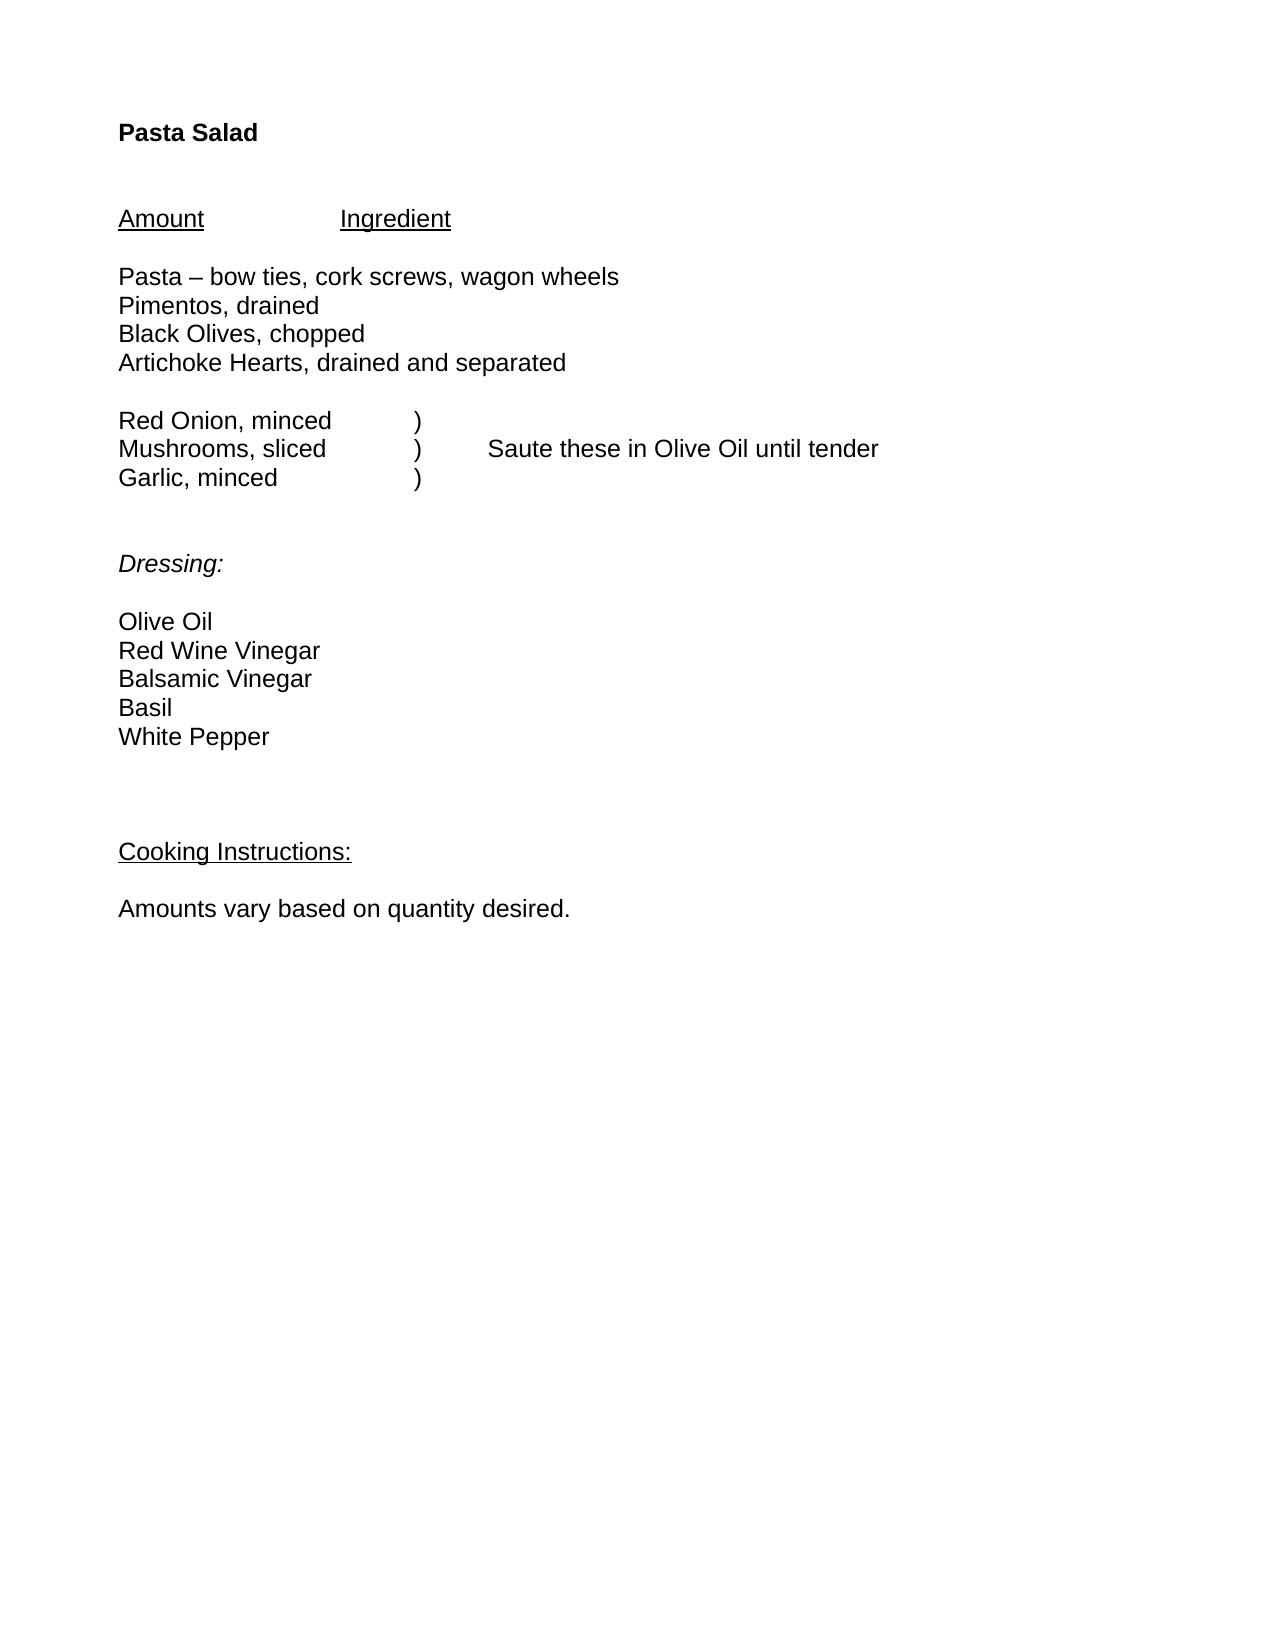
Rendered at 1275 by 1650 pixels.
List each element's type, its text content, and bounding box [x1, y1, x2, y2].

text Artichoke Hearts, drained and separated [118, 348, 1157, 377]
text Pasta Salad [118, 118, 1157, 147]
text Red Onion, minced ) [118, 406, 1157, 434]
text Black Olives, chopped [118, 319, 1157, 348]
text Olive Oil [118, 607, 1157, 636]
text Amount Ingredient [118, 204, 1157, 233]
text Amounts vary based on quantity desired. [118, 894, 1157, 923]
text Pasta – bow ties, cork screws, wagon wheels [118, 262, 1157, 291]
text Cooking Instructions: [118, 837, 1157, 866]
text Garlic, minced ) [118, 463, 1157, 492]
text Dressing: [118, 549, 1157, 578]
text White Pepper [118, 722, 1157, 751]
text Basil [118, 693, 1157, 722]
text Pimentos, drained [118, 291, 1157, 319]
text Red Wine Vinegar [118, 636, 1157, 664]
text Mushrooms, sliced ) Saute these in Olive Oil until tender [118, 434, 1157, 463]
text Balsamic Vinegar [118, 664, 1157, 693]
